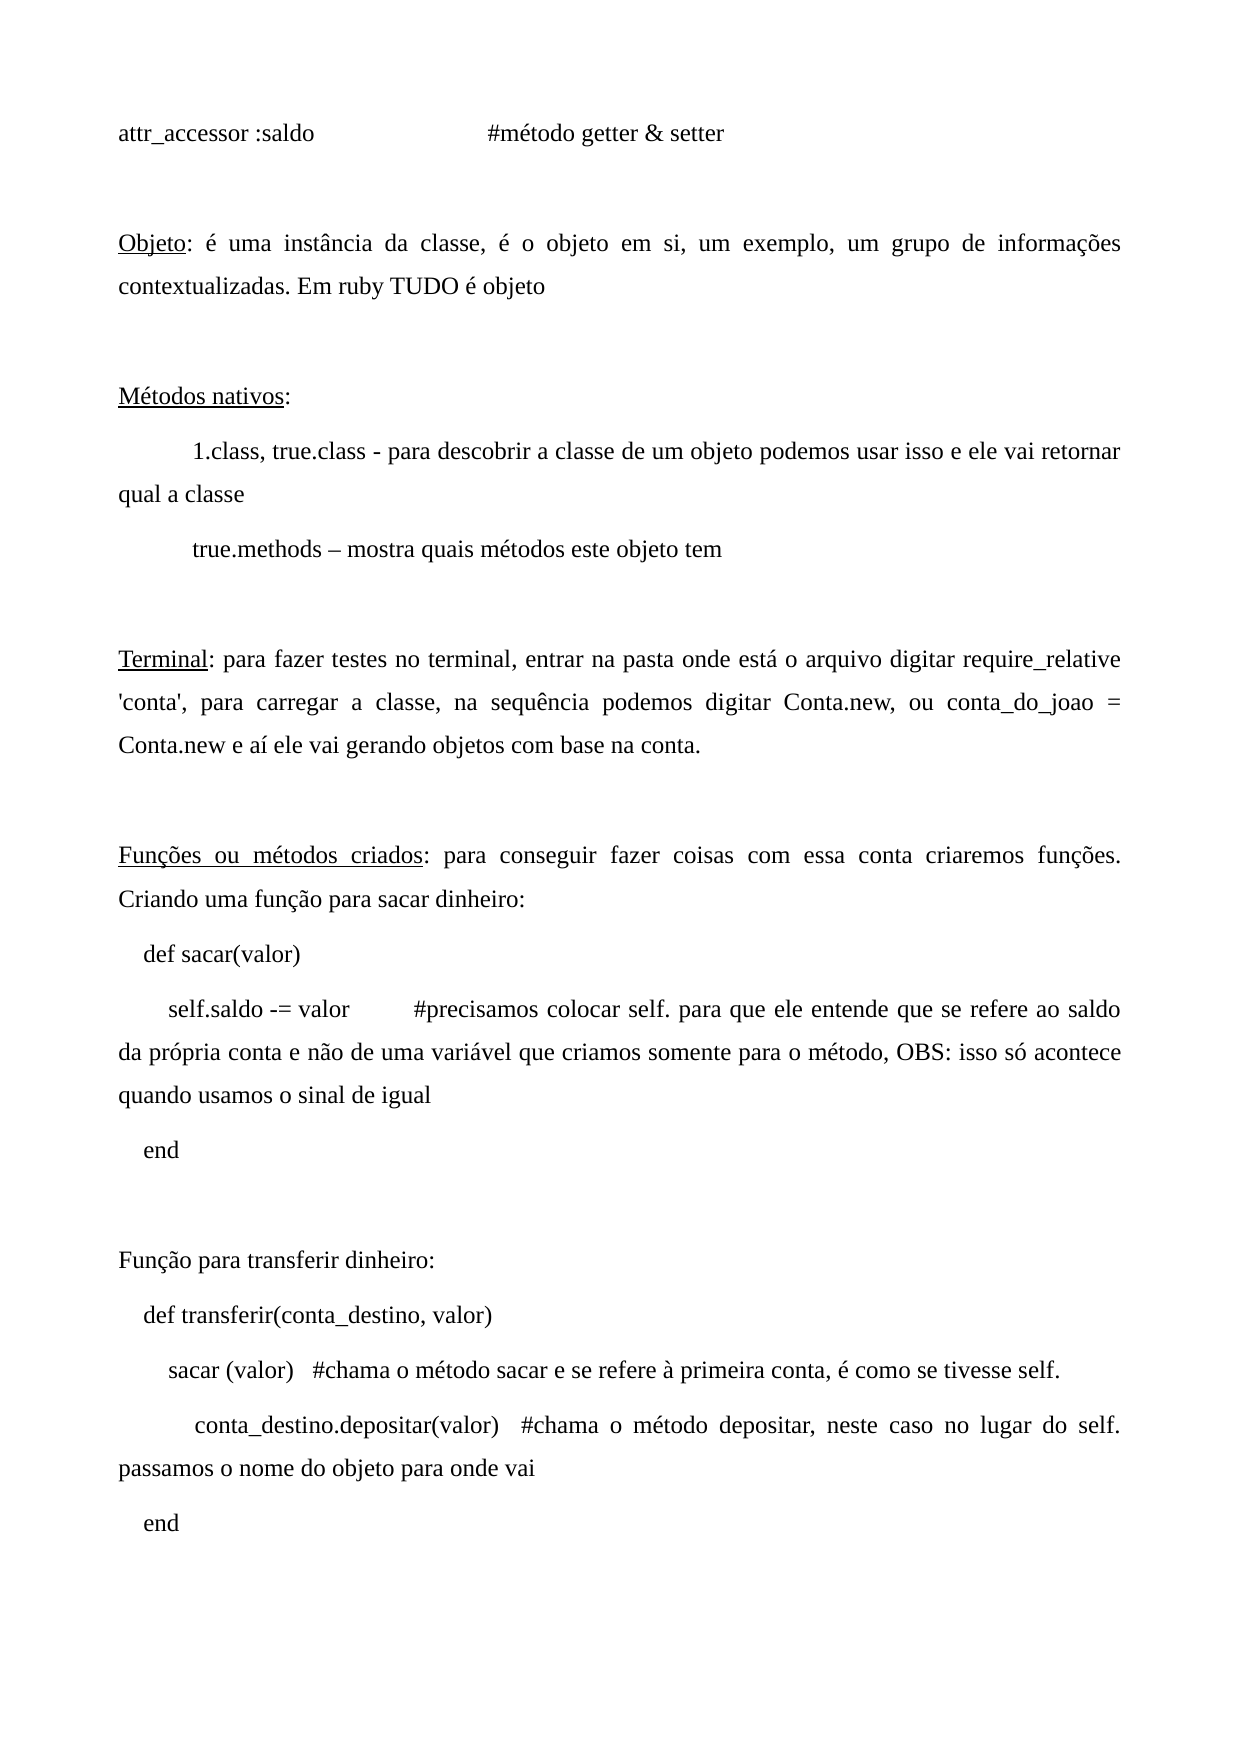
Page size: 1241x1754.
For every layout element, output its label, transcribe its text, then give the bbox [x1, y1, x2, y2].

text attr_accessor :saldo #método getter & setter [118, 118, 1122, 147]
text Métodos nativos: [118, 381, 1122, 410]
text self.saldo -= valor #precisamos colocar self. para que ele entende que se refere ao saldo da própria conta e não de uma variável que criamos somente para o método, OBS: isso só acontece quando usamos o sinal de igual [118, 994, 1122, 1109]
text end [118, 1135, 1122, 1164]
text 1.class, true.class - para descobrir a classe de um objeto podemos usar isso e ele vai retornar qual a classe [118, 436, 1122, 508]
text Funções ou métodos criados: para conseguir fazer coisas com essa conta criaremos funções. Criando uma função para sacar dinheiro: [118, 841, 1122, 912]
text Terminal: para fazer testes no terminal, entrar na pasta onde está o arquivo digitar require_relative 'conta', para carregar a classe, na sequência podemos digitar Conta.new, ou conta_do_joao = Conta.new e aí ele vai gerando objetos com base na conta. [118, 644, 1122, 759]
text sacar (valor) #chama o método sacar e se refere à primeira conta, é como se tivesse self. [118, 1355, 1122, 1384]
text Objeto: é uma instância da classe, é o objeto em si, um exemplo, um grupo de informações contextualizadas. Em ruby TUDO é objeto [118, 228, 1122, 300]
text def sacar(valor) [118, 939, 1122, 967]
text conta_destino.depositar(valor) #chama o método depositar, neste caso no lugar do self. passamos o nome do objeto para onde vai [118, 1410, 1122, 1482]
text Função para transferir dinheiro: [118, 1245, 1122, 1274]
text def transferir(conta_destino, valor) [118, 1300, 1122, 1329]
text end [118, 1508, 1122, 1537]
text true.methods – mostra quais métodos este objeto tem [118, 534, 1122, 563]
